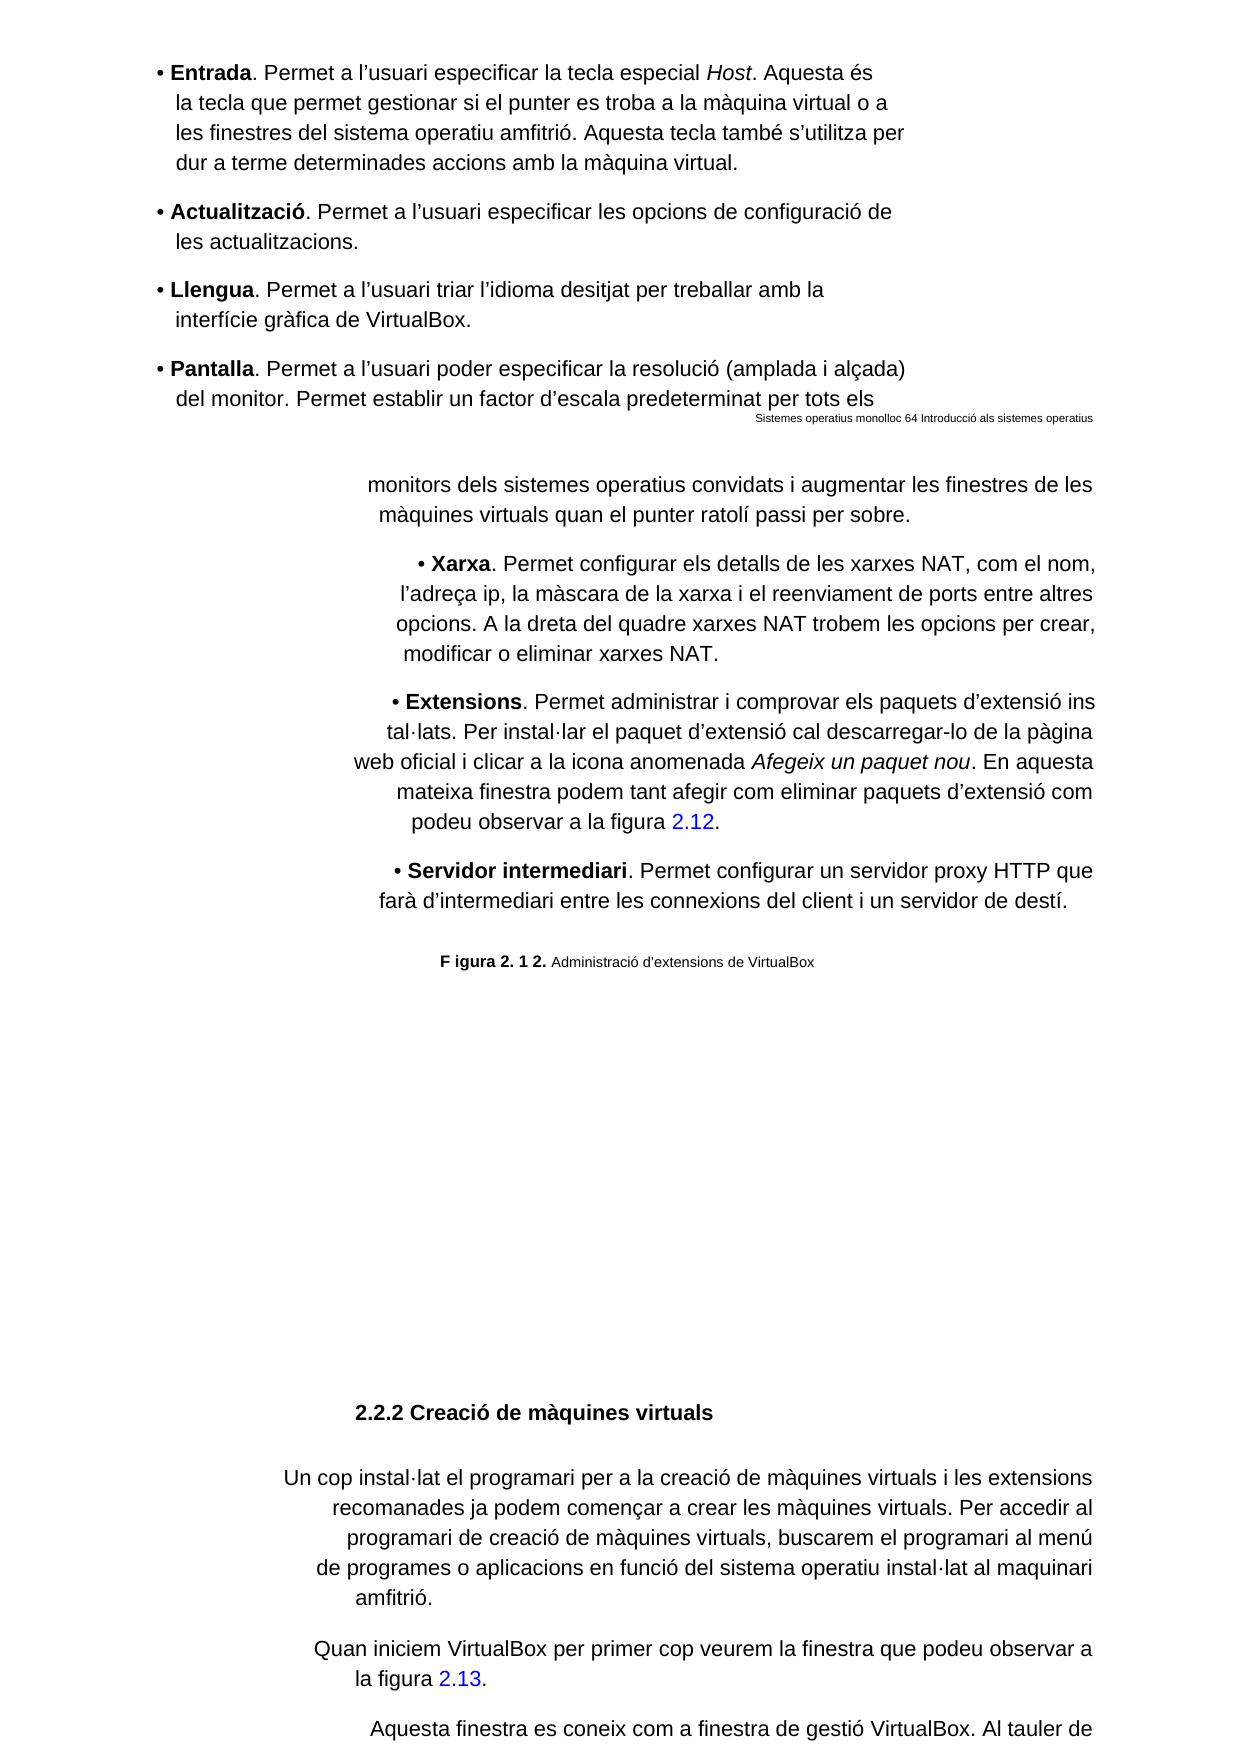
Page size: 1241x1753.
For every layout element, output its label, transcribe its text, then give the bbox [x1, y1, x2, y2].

text • Pantalla. Permet a l’usuari poder especificar la resolució (amplada i alçada) [156, 356, 1122, 381]
text 2.2.2 Creació de màquines virtuals [355, 1400, 1122, 1425]
text • Llengua. Permet a l’usuari triar l’idioma desitjat per treballar amb la [156, 277, 1122, 303]
text Aquesta finestra es coneix com a finestra de gestió VirtualBox. Al tauler de [0, 1716, 1093, 1741]
text • Extensions. Permet administrar i comprovar els paquets d’extensió ins [0, 689, 1096, 714]
text interfície gràfica de VirtualBox. [175, 307, 1122, 333]
text • Actualització. Permet a l’usuari especificar les opcions de configuració de [156, 199, 1122, 224]
text opcions. A la dreta del quadre xarxes NAT trobem les opcions per crear, [0, 611, 1096, 636]
text tal·lats. Per instal·lar el paquet d’extensió cal descarregar-lo de la pàgina [0, 719, 1093, 744]
text màquines virtuals quan el punter ratolí passi per sobre. [0, 502, 911, 527]
text web oficial i clicar a la icona anomenada Afegeix un paquet nou. En aquesta [0, 749, 1093, 774]
text • Entrada. Permet a l’usuari especificar la tecla especial Host. Aquesta és [156, 60, 1122, 85]
text les actualitzacions. [175, 229, 1122, 254]
text monitors dels sistemes operatius convidats i augmentar les finestres de les [0, 472, 1093, 497]
text les finestres del sistema operatiu amfitrió. Aquesta tecla també s’utilitza per [175, 120, 1122, 145]
text • Servidor intermediari. Permet configurar un servidor proxy HTTP que [0, 857, 1093, 883]
picture [411, 985, 1037, 1348]
text l’adreça ip, la màscara de la xarxa i el reenviament de ports entre altres [0, 581, 1093, 606]
text la tecla que permet gestionar si el punter es troba a la màquina virtual o a [175, 90, 1122, 115]
text de programes o aplicacions en funció del sistema operatiu instal·lat al maquinari [0, 1555, 1093, 1580]
text mateixa finestra podem tant afegir com eliminar paquets d’extensió com [0, 779, 1093, 804]
text programari de creació de màquines virtuals, buscarem el programari al menú [0, 1525, 1093, 1550]
text podeu observar a la figura 2.12. [411, 809, 1122, 834]
text farà d’intermediari entre les connexions del client i un servidor de destí. [0, 887, 1068, 913]
text amfitrió. [355, 1585, 1122, 1610]
text la figura 2.13. [355, 1665, 1122, 1691]
text del monitor. Permet establir un factor d’escala predeterminat per tots els [176, 386, 1122, 411]
text recomanades ja podem començar a crear les màquines virtuals. Per accedir al [0, 1495, 1093, 1520]
text Sistemes operatius monolloc 64 Introducció als sistemes operatius [0, 411, 1093, 424]
text modificar o eliminar xarxes NAT. [0, 641, 1122, 666]
text F igura 2. 1 2. Administració d’extensions de VirtualBox [0, 952, 814, 971]
text Quan iniciem VirtualBox per primer cop veurem la finestra que podeu observar a [0, 1635, 1093, 1661]
text Un cop instal·lat el programari per a la creació de màquines virtuals i les extensions [0, 1465, 1093, 1490]
text dur a terme determinades accions amb la màquina virtual. [176, 150, 1122, 175]
text • Xarxa. Permet configurar els detalls de les xarxes NAT, com el nom, [0, 551, 1096, 576]
